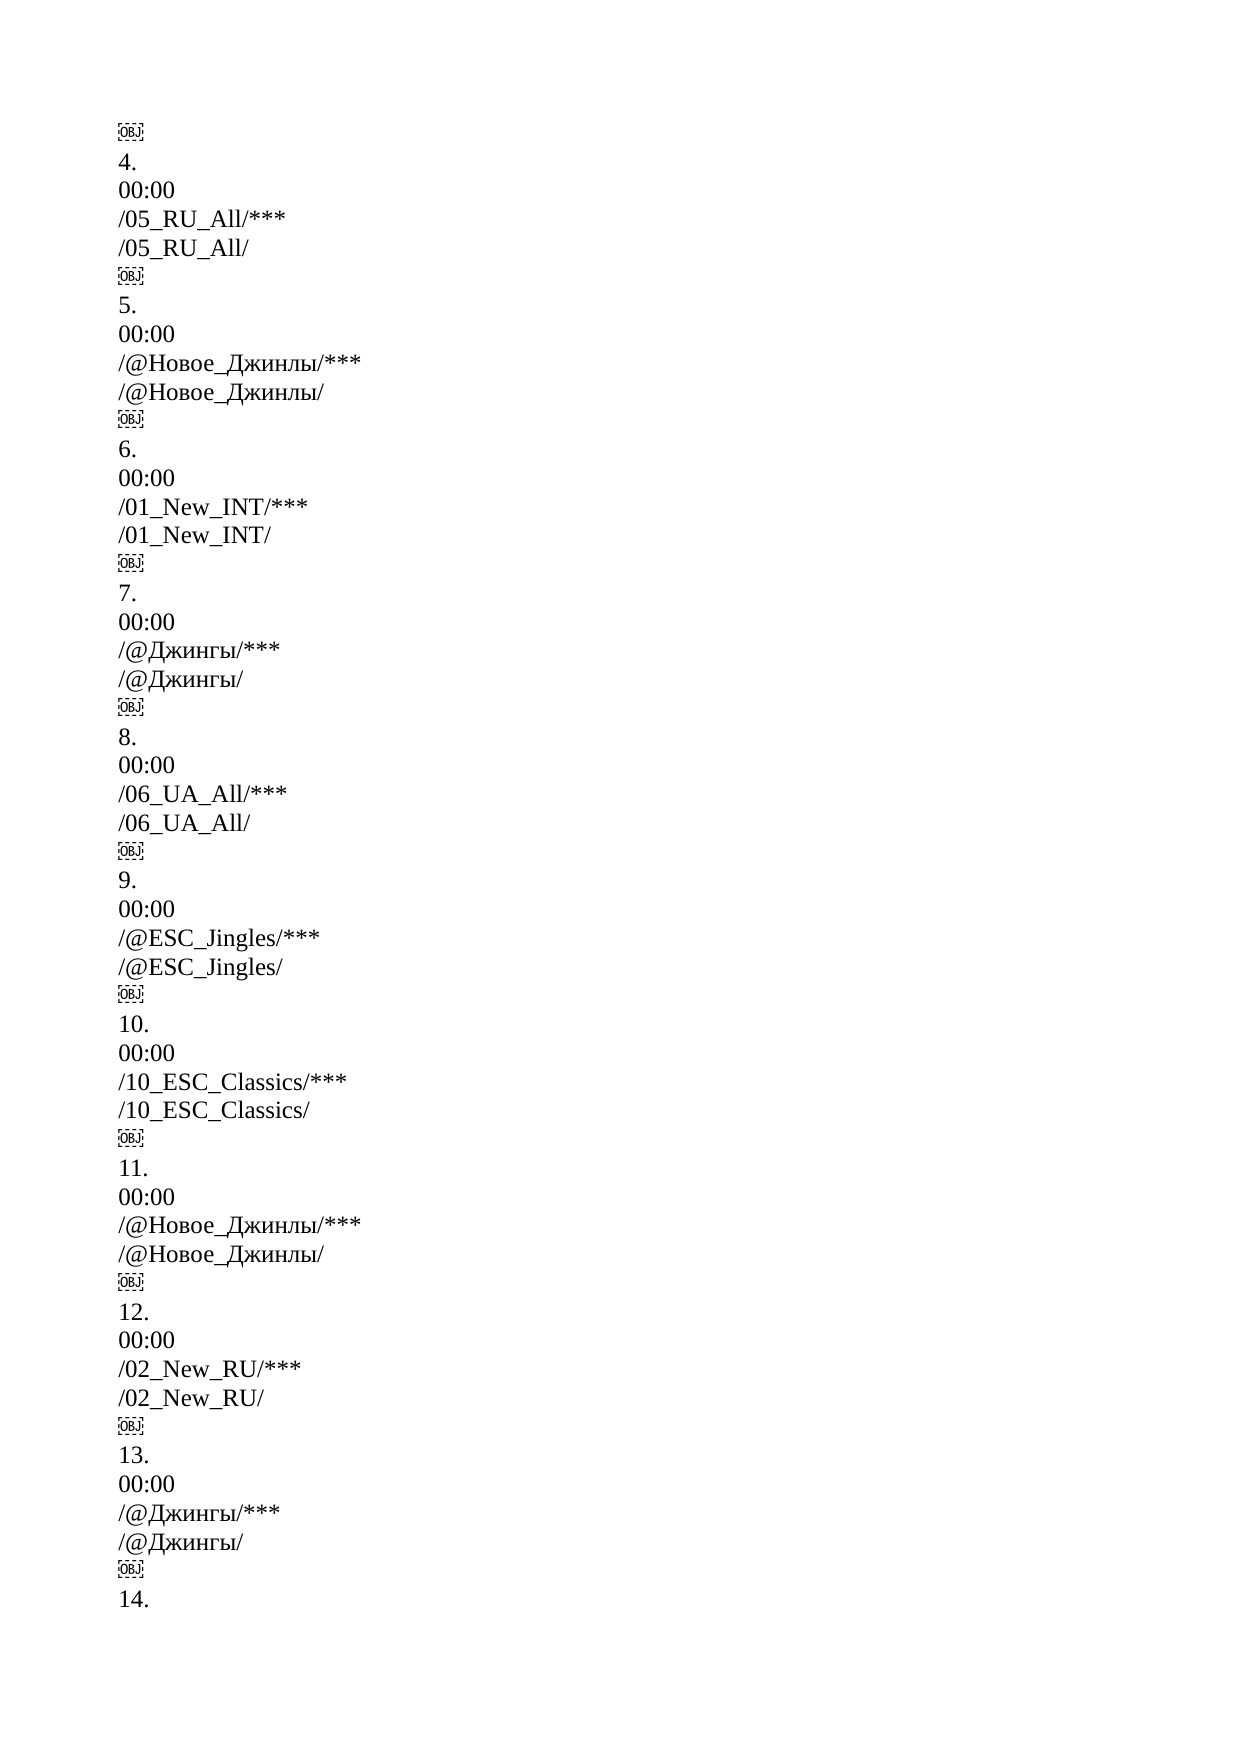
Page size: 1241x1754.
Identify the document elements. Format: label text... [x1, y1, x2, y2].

text /02_New_RU/ [118, 1383, 1122, 1412]
text /@ESC_Jingles/*** [118, 923, 1122, 952]
text 8. [118, 722, 1122, 751]
text ￼ [118, 406, 1122, 434]
text 6. [118, 434, 1122, 463]
text /@Джингы/ [118, 1527, 1122, 1556]
text /10_ESC_Classics/*** [118, 1067, 1122, 1096]
text /06_UA_All/*** [118, 779, 1122, 808]
text 13. [118, 1441, 1122, 1469]
text /@Новое_Джинлы/*** [118, 1211, 1122, 1239]
text ￼ [118, 262, 1122, 291]
text 00:00 [118, 1469, 1122, 1498]
text 4. [118, 147, 1122, 176]
text /02_New_RU/*** [118, 1354, 1122, 1383]
text /@Новое_Джинлы/ [118, 1239, 1122, 1268]
text /@Джингы/*** [118, 636, 1122, 664]
text /01_New_INT/ [118, 521, 1122, 549]
text 11. [118, 1153, 1122, 1182]
text 00:00 [118, 607, 1122, 636]
text 00:00 [118, 894, 1122, 923]
text ￼ [118, 1556, 1122, 1584]
text ￼ [118, 1412, 1122, 1441]
text 7. [118, 578, 1122, 607]
text ￼ [118, 981, 1122, 1009]
text ￼ [118, 549, 1122, 578]
text /01_New_INT/*** [118, 492, 1122, 521]
text 00:00 [118, 319, 1122, 348]
text /@Новое_Джинлы/ [118, 377, 1122, 406]
text ￼ [118, 837, 1122, 866]
text /05_RU_All/*** [118, 204, 1122, 233]
text 12. [118, 1297, 1122, 1326]
text /05_RU_All/ [118, 233, 1122, 262]
text 00:00 [118, 1326, 1122, 1354]
text 10. [118, 1009, 1122, 1038]
text ￼ [118, 118, 1122, 147]
text 5. [118, 291, 1122, 319]
text ￼ [118, 1124, 1122, 1153]
text 00:00 [118, 1038, 1122, 1067]
text ￼ [118, 693, 1122, 722]
text 14. [118, 1584, 1122, 1613]
text 9. [118, 866, 1122, 894]
text /@Новое_Джинлы/*** [118, 348, 1122, 377]
text 00:00 [118, 176, 1122, 204]
text 00:00 [118, 463, 1122, 492]
text /@Джингы/*** [118, 1498, 1122, 1527]
text 00:00 [118, 751, 1122, 779]
text /@Джингы/ [118, 664, 1122, 693]
text /06_UA_All/ [118, 808, 1122, 837]
text ￼ [118, 1268, 1122, 1297]
text /10_ESC_Classics/ [118, 1096, 1122, 1124]
text /@ESC_Jingles/ [118, 952, 1122, 981]
text 00:00 [118, 1182, 1122, 1211]
